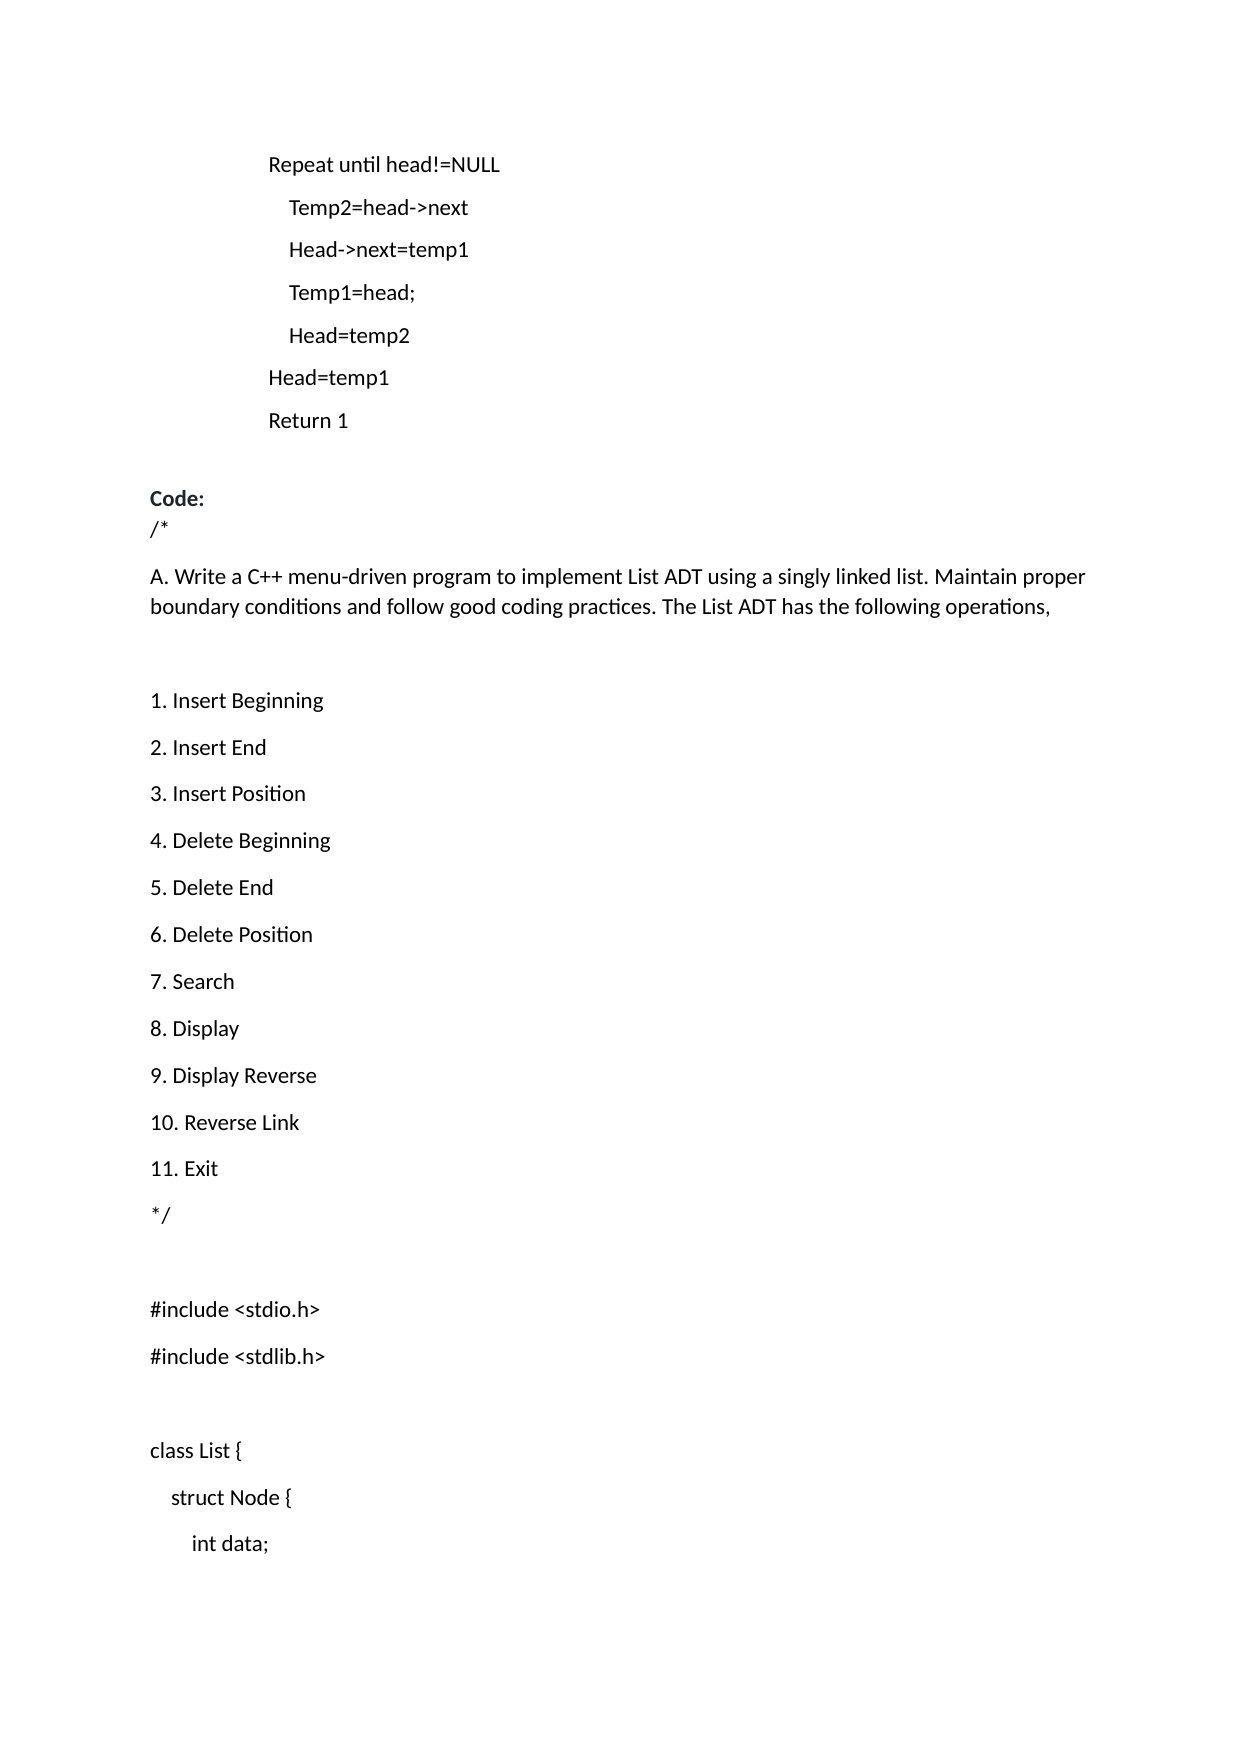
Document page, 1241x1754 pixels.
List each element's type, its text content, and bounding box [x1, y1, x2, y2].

text Temp2=head->next [150, 193, 1090, 221]
text Return 1 [150, 406, 1090, 434]
text Repeat until head!=NULL [150, 150, 1090, 178]
text Head->next=temp1 [150, 235, 1090, 263]
text Code: [150, 484, 1079, 512]
text struct Node { [150, 1483, 1090, 1511]
text class List { [150, 1436, 1090, 1464]
text Head=temp2 [150, 321, 1090, 349]
text 2. Insert End [150, 733, 1090, 761]
text 3. Insert Position [150, 779, 1090, 808]
text Temp1=head; [150, 278, 1090, 306]
text A. Write a C++ menu-driven program to implement List ADT using a singly linked list. Maintain proper boundary conditions and follow good coding practices. The List ADT has the following operations, [150, 562, 1090, 620]
text 8. Display [150, 1014, 1090, 1042]
text */ [150, 1201, 1090, 1229]
text 7. Search [150, 967, 1090, 995]
text 6. Delete Position [150, 920, 1090, 948]
text 10. Reverse Link [150, 1108, 1090, 1136]
text Head=temp1 [150, 363, 1090, 392]
text int data; [150, 1529, 1090, 1558]
text 5. Delete End [150, 873, 1090, 901]
text 11. Exit [150, 1154, 1090, 1183]
text 4. Delete Beginning [150, 826, 1090, 854]
text 1. Insert Beginning [150, 686, 1090, 714]
text #include <stdlib.h> [150, 1342, 1090, 1370]
text 9. Display Reverse [150, 1061, 1090, 1089]
text #include <stdio.h> [150, 1295, 1090, 1323]
text /* [150, 515, 1090, 543]
